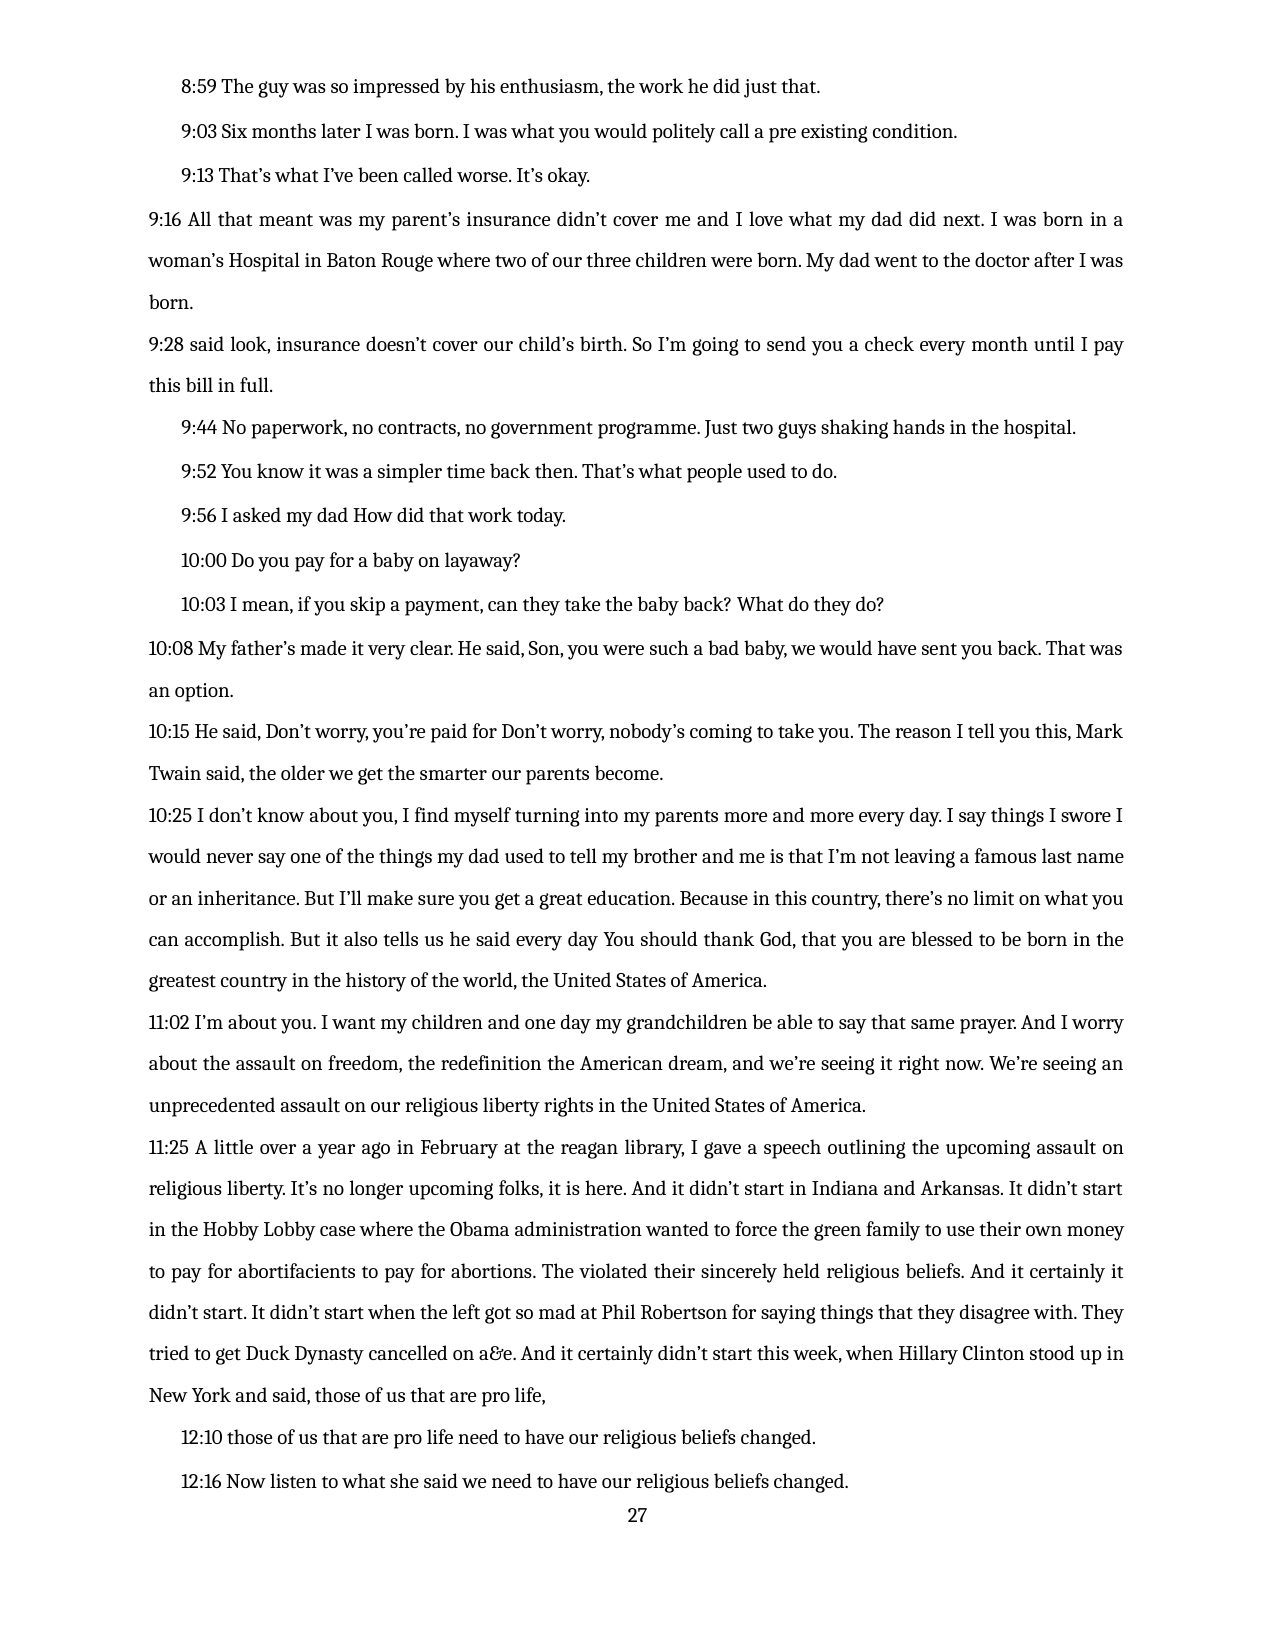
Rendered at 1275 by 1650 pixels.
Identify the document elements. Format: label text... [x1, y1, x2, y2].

text 9:28 said look, insurance doesn’t cover our child’s birth. So I’m going to send you a check every month until I pay this bill in full. [148, 332, 1125, 398]
text 9:44 No paperwork, no contracts, no government programme. Just two guys shaking hands in the hospital. [181, 416, 1125, 439]
text 9:03 Six months later I was born. I was what you would politely call a pre existing condition. [181, 119, 1125, 143]
text 9:56 I asked my dad How did that work today. [181, 504, 1125, 528]
text 11:25 A little over a year ago in February at the reagan library, I gave a speech outlining the upcoming assault on religious liberty. It’s no longer upcoming folks, it is here. And it didn’t start in Indiana and Arkansas. It didn’t start in the Hobby Lobby case where the Obama administration wanted to force the green family to use their own money to pay for abortifacients to pay for abortions. The violated their sincerely held religious beliefs. And it certainly it didn’t start. It didn’t start when the left got so mad at Phil Robertson for saying things that they disagree with. They tried to get Duck Dynasty cancelled on a&e. And it certainly didn’t start this week, when Hillary Clinton stood up in New York and said, those of us that are pro life, [148, 1135, 1125, 1407]
text 10:03 I mean, if you skip a payment, can they take the baby back? What do they do? [181, 593, 1125, 617]
text 10:25 I don’t know about you, I find myself turning into my parents more and more every day. I say things I swore I would never say one of the things my dad used to tell my brother and me is that I’m not leaving a famous last name or an inheritance. But I’ll make sure you get a great education. Because in this country, there’s no limit on what you can accomplish. But it also tells us he said every day You should thank God, that you are blessed to be born in the greatest country in the history of the world, the United States of America. [148, 803, 1125, 993]
text 10:00 Do you pay for a baby on layaway? [181, 548, 1125, 572]
text 9:16 All that meant was my parent’s insurance didn’t cover me and I love what my dad did next. I was born in a woman’s Hospital in Baton Rouge where two of our three children were born. My dad went to the doctor after I was born. [148, 208, 1125, 314]
text 10:08 My father’s made it very clear. He said, Son, you were such a bad baby, we would have sent you back. That was an option. [148, 637, 1125, 702]
text 8:59 The guy was so impressed by his enthusiasm, the work he did just that. [181, 75, 1125, 99]
text 9:13 That’s what I’ve been called worse. It’s okay. [181, 163, 1125, 187]
text 12:16 Now listen to what she said we need to have our religious beliefs changed. [181, 1469, 1125, 1493]
text 11:02 I’m about you. I want my children and one day my grandchildren be able to say that same prayer. And I worry about the assault on freedom, the redefinition the American dream, and we’re seeing it right now. We’re seeing an unprecedented assault on our religious liberty rights in the United States of America. [148, 1011, 1125, 1117]
text 10:15 He said, Don’t worry, you’re paid for Don’t worry, nobody’s coming to take you. The reason I tell you this, Mark Twain said, the older we get the smarter our parents become. [148, 720, 1125, 786]
text 12:10 those of us that are pro life need to have our religious beliefs changed. [181, 1425, 1125, 1449]
text 9:52 You know it was a simpler time back then. That’s what people used to do. [181, 460, 1125, 484]
